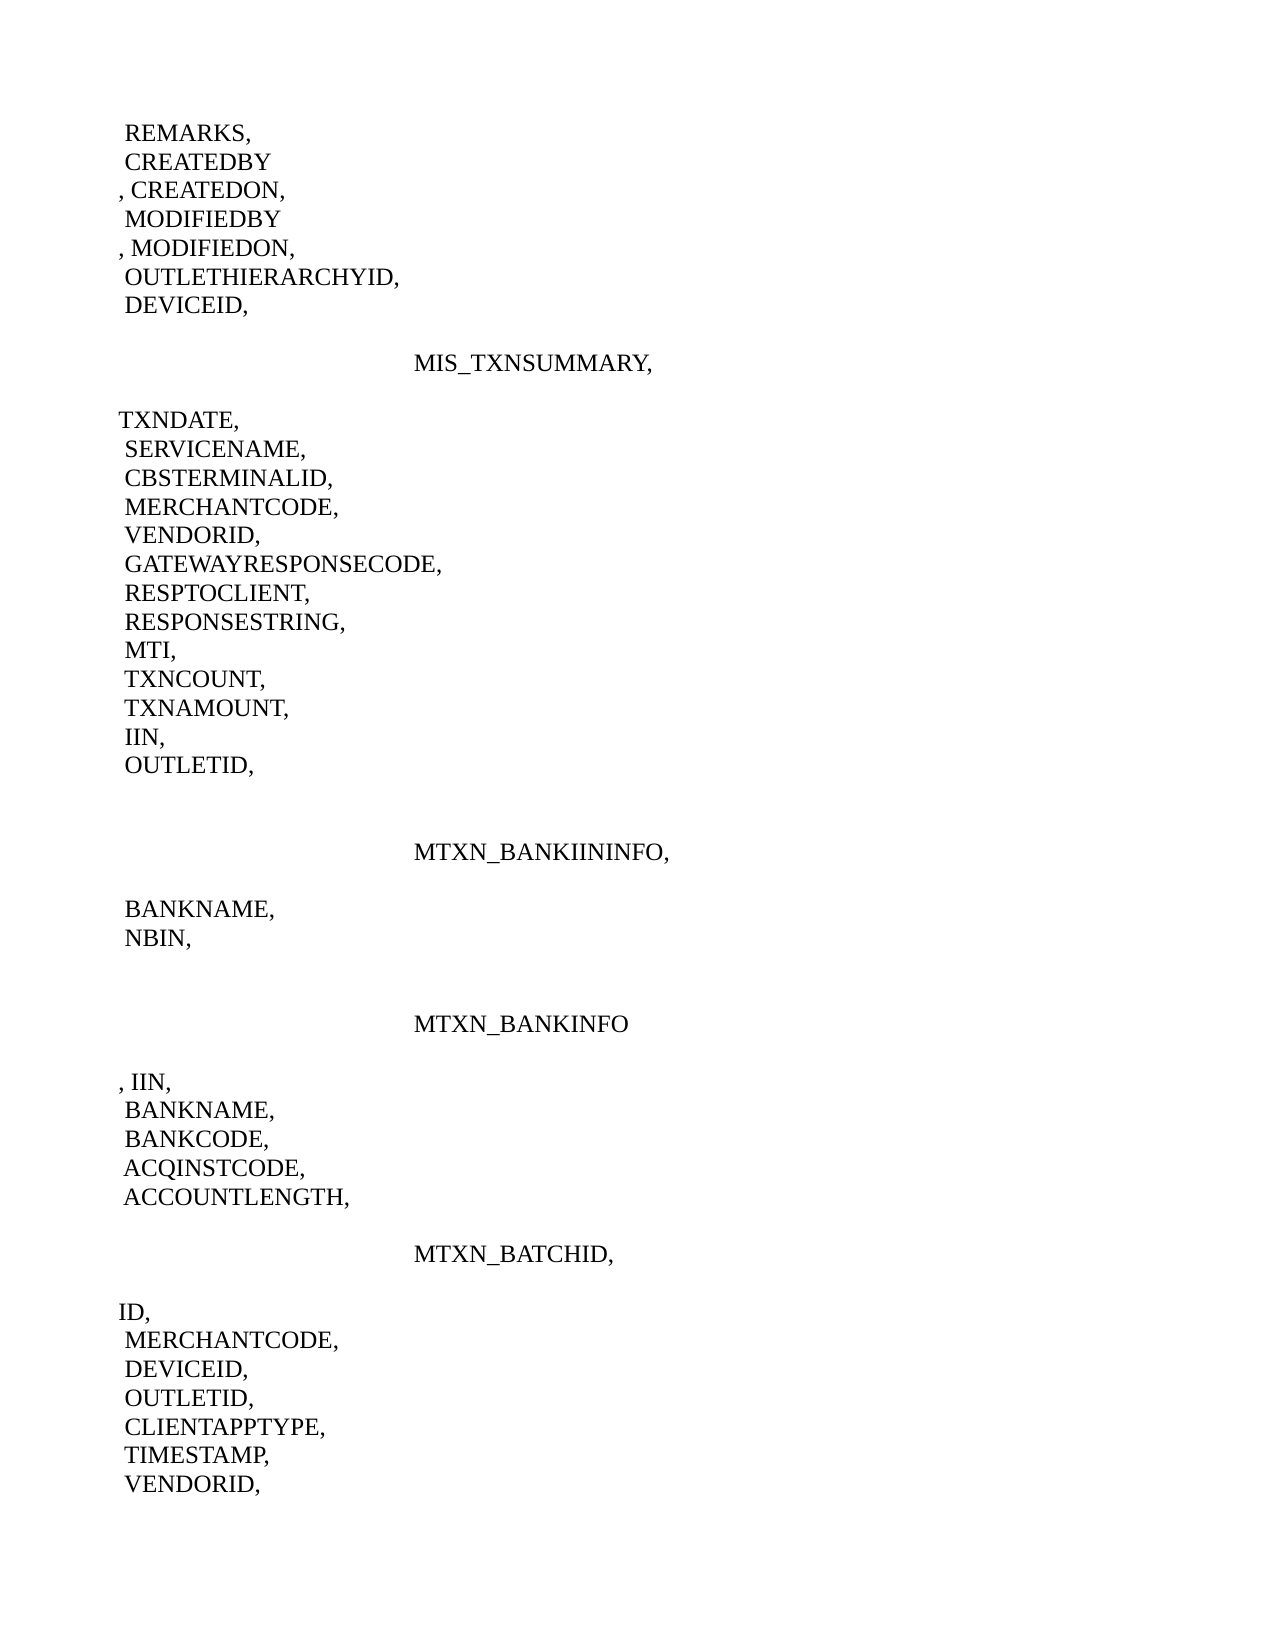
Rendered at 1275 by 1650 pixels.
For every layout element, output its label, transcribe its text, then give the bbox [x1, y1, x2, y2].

text RESPONSESTRING, [118, 607, 1157, 636]
text CBSTERMINALID, [118, 463, 1157, 492]
text VENDORID, [118, 521, 1157, 549]
text BANKNAME, [118, 894, 1157, 923]
text TXNAMOUNT, [118, 693, 1157, 722]
text BANKNAME, [118, 1096, 1157, 1124]
text MERCHANTCODE, [118, 1326, 1157, 1354]
text GATEWAYRESPONSECODE, [118, 549, 1157, 578]
text ID, [118, 1297, 1157, 1326]
text MTXN_BANKIININFO, [118, 837, 1157, 866]
text IIN, [118, 722, 1157, 751]
text CREATEDBY [118, 147, 1157, 176]
text VENDORID, [118, 1469, 1157, 1498]
text REMARKS, [118, 118, 1157, 147]
text TIMESTAMP, [118, 1441, 1157, 1469]
text RESPTOCLIENT, [118, 578, 1157, 607]
text MODIFIEDBY [118, 204, 1157, 233]
text CLIENTAPPTYPE, [118, 1412, 1157, 1441]
text MERCHANTCODE, [118, 492, 1157, 521]
text DEVICEID, [118, 1354, 1157, 1383]
text ACQINSTCODE, [118, 1153, 1157, 1182]
text OUTLETHIERARCHYID, [118, 262, 1157, 291]
text OUTLETID, [118, 1383, 1157, 1412]
text SERVICENAME, [118, 434, 1157, 463]
text OUTLETID, [118, 751, 1157, 779]
text , CREATEDON, [118, 176, 1157, 204]
text MTI, [118, 636, 1157, 664]
text ACCOUNTLENGTH, [118, 1182, 1157, 1211]
text MTXN_BATCHID, [118, 1239, 1157, 1268]
text MTXN_BANKINFO [118, 1009, 1157, 1038]
text BANKCODE, [118, 1124, 1157, 1153]
text MIS_TXNSUMMARY, [118, 348, 1157, 377]
text TXNDATE, [118, 406, 1157, 434]
text TXNCOUNT, [118, 664, 1157, 693]
text , MODIFIEDON, [118, 233, 1157, 262]
text DEVICEID, [118, 291, 1157, 319]
text , IIN, [118, 1067, 1157, 1096]
text NBIN, [118, 923, 1157, 952]
